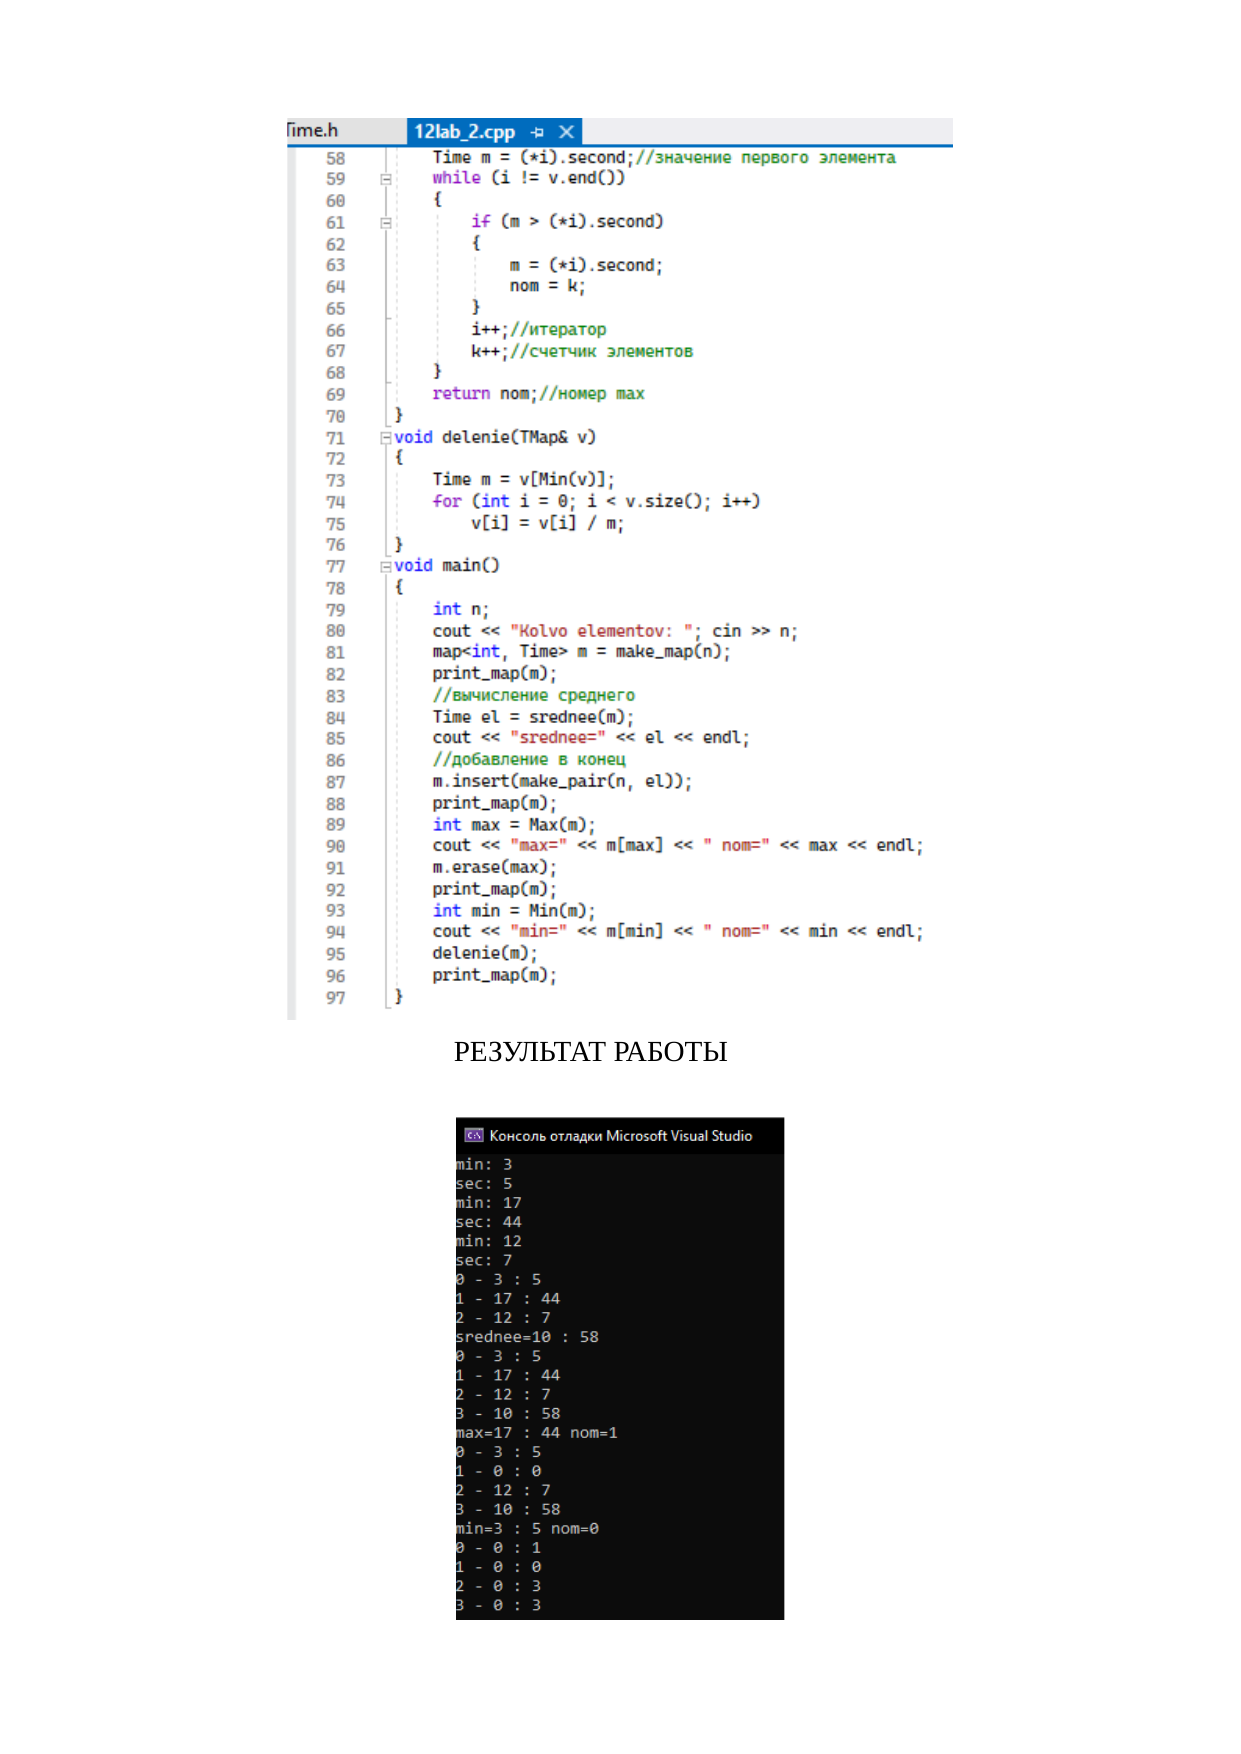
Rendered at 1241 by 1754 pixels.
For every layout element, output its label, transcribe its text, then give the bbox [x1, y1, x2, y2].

text РЕЗУЛЬТАТ РАБОТЫ [59, 1034, 1122, 1068]
picture [287, 118, 953, 1020]
picture [456, 1117, 785, 1620]
